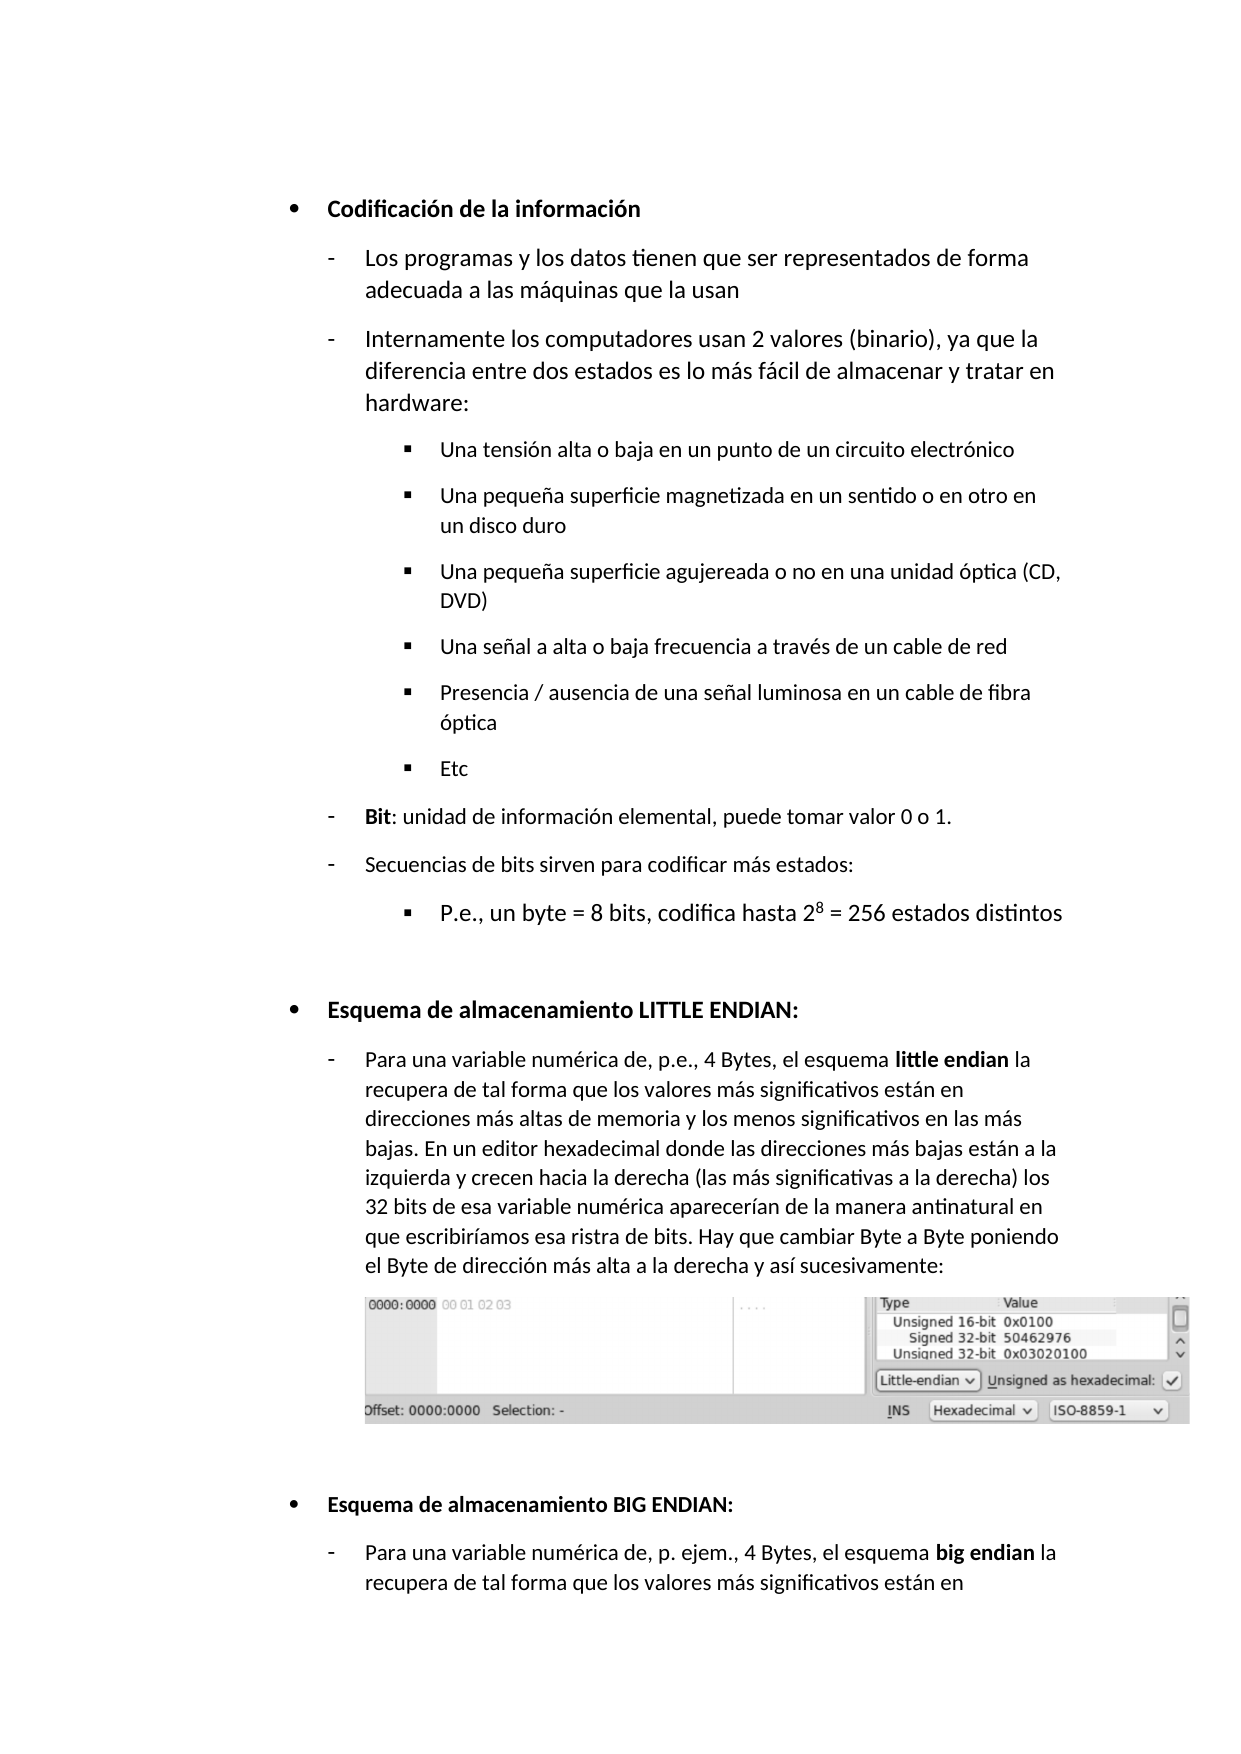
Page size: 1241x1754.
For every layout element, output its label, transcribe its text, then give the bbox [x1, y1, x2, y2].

list Para una variable numérica de, p. ejem., 4 Bytes, el esquema big endian la recupera de tal forma que los valores más significativos están en [327, 1536, 1063, 1596]
list Etc [402, 754, 1063, 782]
list Una pequeña superficie magnetizada en un sentido o en otro en un disco duro [402, 482, 1063, 539]
list Una tensión alta o baja en un punto de un circuito electrónico [402, 436, 1063, 463]
list Secuencias de bits sirven para codificar más estados: [327, 848, 1063, 879]
list Presencia / ausencia de una señal luminosa en un cable de fibra óptica [402, 678, 1063, 736]
list Una pequeña superficie agujereada o no en una unidad óptica (CD, DVD) [402, 557, 1063, 614]
list Esquema de almacenamiento BIG ENDIAN: [290, 1490, 1063, 1518]
list Para una variable numérica de, p.e., 4 Bytes, el esquema little endian la recupera de tal forma que los valores más significativos están en direcciones más altas de memoria y los menos significativos en las más bajas. En un editor hexadecimal donde las direcciones más bajas están a la izquierda y crecen hacia la derecha (las más significativas a la derecha) los 32 bits de esa variable numérica aparecerían de la manera antinatural en que escribiríamos esa ristra de bits. Hay que cambiar Byte a Byte poniendo el Byte de dirección más alta a la derecha y así sucesivamente: [327, 1043, 1063, 1279]
list Bit: unidad de información elemental, puede tomar valor 0 o 1. [327, 800, 1063, 830]
list Los programas y los datos tienen que ser representados de forma adecuada a las máquinas que la usan [327, 242, 1063, 305]
list Codificación de la información [290, 194, 1063, 224]
list Esquema de almacenamiento LITTLE ENDIAN: [290, 994, 1063, 1025]
list P.e., un byte = 8 bits, codifica hasta 28 = 256 estados distintos [402, 897, 1063, 928]
list Una señal a alta o baja frecuencia a través de un cable de red [402, 632, 1063, 660]
list Internamente los computadores usan 2 valores (binario), ya que la diferencia entre dos estados es lo más fácil de almacenar y tratar en hardware: [327, 323, 1063, 417]
